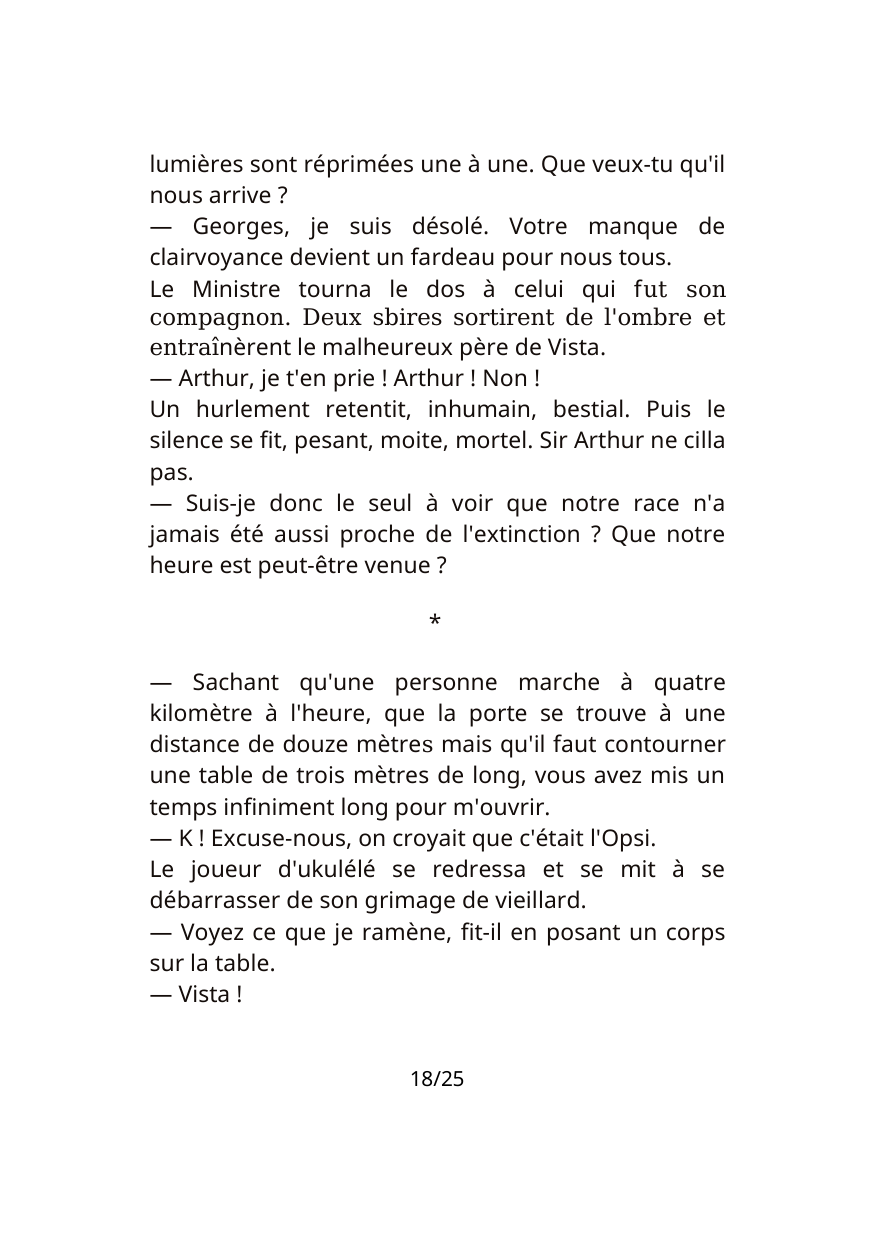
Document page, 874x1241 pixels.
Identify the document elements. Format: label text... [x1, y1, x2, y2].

text Le Ministre tourna le dos à celui qui fut son compagnon. Deux sbires sortirent de l'ombre et entraînèrent le malheureux père de Vista. [149, 273, 726, 362]
text — Suis-je donc le seul à voir que notre race n'a jamais été aussi proche de l'extinction ? Que notre heure est peut-être venue ? [149, 487, 726, 581]
text — Vista ! [149, 978, 726, 1009]
text — K ! Excuse-nous, on croyait que c'était l'Opsi. [149, 822, 726, 853]
text — Sachant qu'une personne marche à quatre kilomètre à l'heure, que la porte se trouve à une distance de douze mètres mais qu'il faut contourner une table de trois mètres de long, vous avez mis un temps infiniment long pour m'ouvrir. [149, 665, 726, 822]
text — Voyez ce que je ramène, fit-il en posant un corps sur la table. [149, 915, 726, 978]
text Un hurlement retentit, inhumain, bestial. Puis le silence se fit, pesant, moite, mortel. Sir Arthur ne cilla pas. [149, 393, 726, 487]
text Le joueur d'ukulélé se redressa et se mit à se débarrasser de son grimage de vieillard. [149, 853, 726, 915]
text lumières sont réprimées une à une. Que veux-tu qu'il nous arrive ? [149, 148, 726, 210]
text — Arthur, je t'en prie ! Arthur ! Non ! [149, 362, 726, 393]
text — Georges, je suis désolé. Votre manque de clairvoyance devient un fardeau pour nous tous. [149, 210, 726, 273]
text * [149, 607, 726, 639]
